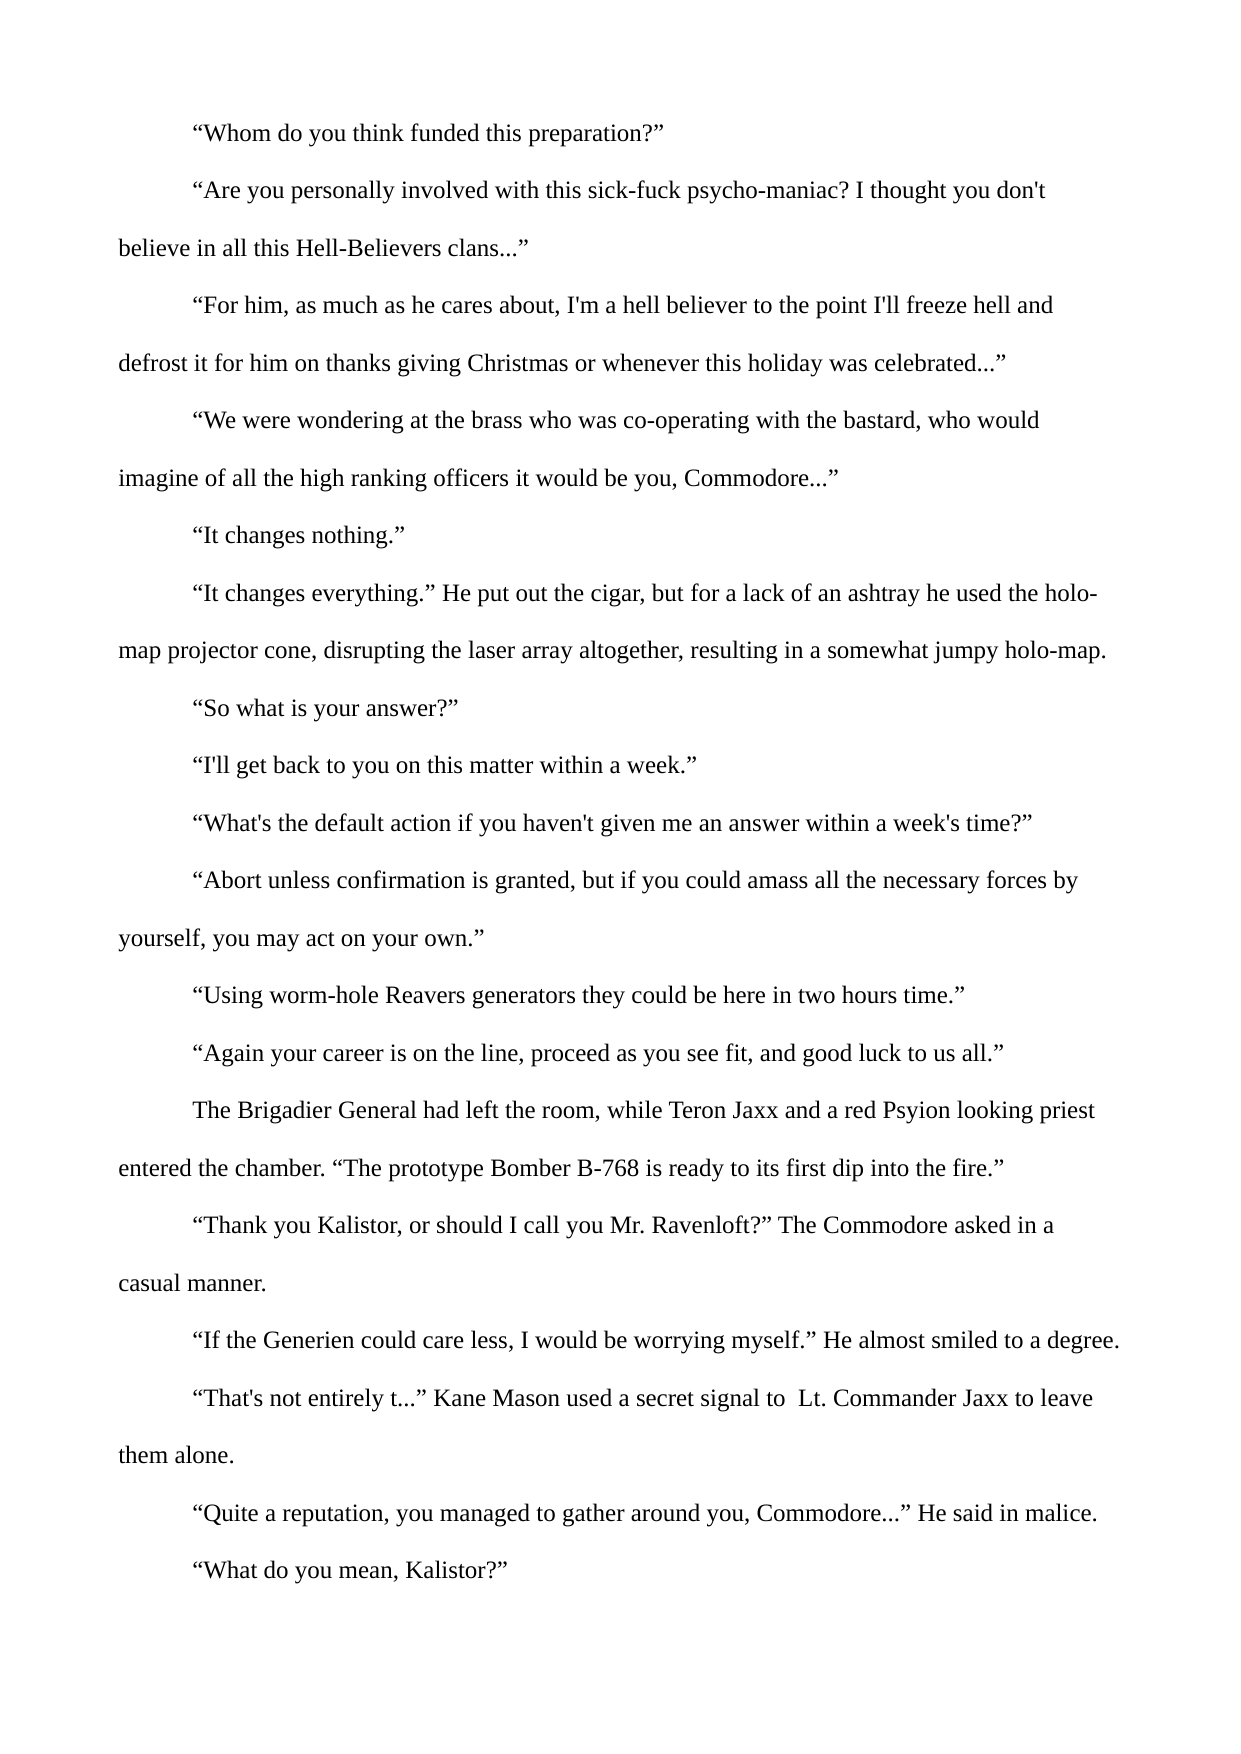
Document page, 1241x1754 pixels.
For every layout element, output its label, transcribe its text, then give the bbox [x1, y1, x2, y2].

text The Brigadier General had left the room, while Teron Jaxx and a red Psyion looking priest entered the chamber. “The prototype Bomber B-768 is ready to its first dip into the fire.” [118, 1096, 1122, 1182]
text “If the Generien could care less, I would be worrying myself.” He almost smiled to a degree. [118, 1326, 1122, 1354]
text “It changes everything.” He put out the cigar, but for a lack of an ashtray he used the holo-map projector cone, disrupting the laser array altogether, resulting in a somewhat jumpy holo-map. [118, 578, 1122, 664]
text “Using worm-hole Reavers generators they could be here in two hours time.” [118, 981, 1122, 1009]
text “What's the default action if you haven't given me an answer within a week's time?” [118, 808, 1122, 837]
text “Are you personally involved with this sick-fuck psycho-maniac? I thought you don't believe in all this Hell-Believers clans...” [118, 176, 1122, 262]
text “For him, as much as he cares about, I'm a hell believer to the point I'll freeze hell and defrost it for him on thanks giving Christmas or whenever this holiday was celebrated...” [118, 291, 1122, 377]
text “It changes nothing.” [118, 521, 1122, 549]
text “Again your career is on the line, proceed as you see fit, and good luck to us all.” [118, 1038, 1122, 1067]
text “Quite a reputation, you managed to gather around you, Commodore...” He said in malice. [118, 1498, 1122, 1527]
text “Abort unless confirmation is granted, but if you could amass all the necessary forces by yourself, you may act on your own.” [118, 866, 1122, 952]
text “What do you mean, Kalistor?” [118, 1556, 1122, 1584]
text “So what is your answer?” [118, 693, 1122, 722]
text “Whom do you think funded this preparation?” [118, 118, 1122, 147]
text “I'll get back to you on this matter within a week.” [118, 751, 1122, 779]
text “We were wondering at the brass who was co-operating with the bastard, who would imagine of all the high ranking officers it would be you, Commodore...” [118, 406, 1122, 492]
text “That's not entirely t...” Kane Mason used a secret signal to Lt. Commander Jaxx to leave them alone. [118, 1383, 1122, 1469]
text “Thank you Kalistor, or should I call you Mr. Ravenloft?” The Commodore asked in a casual manner. [118, 1211, 1122, 1297]
